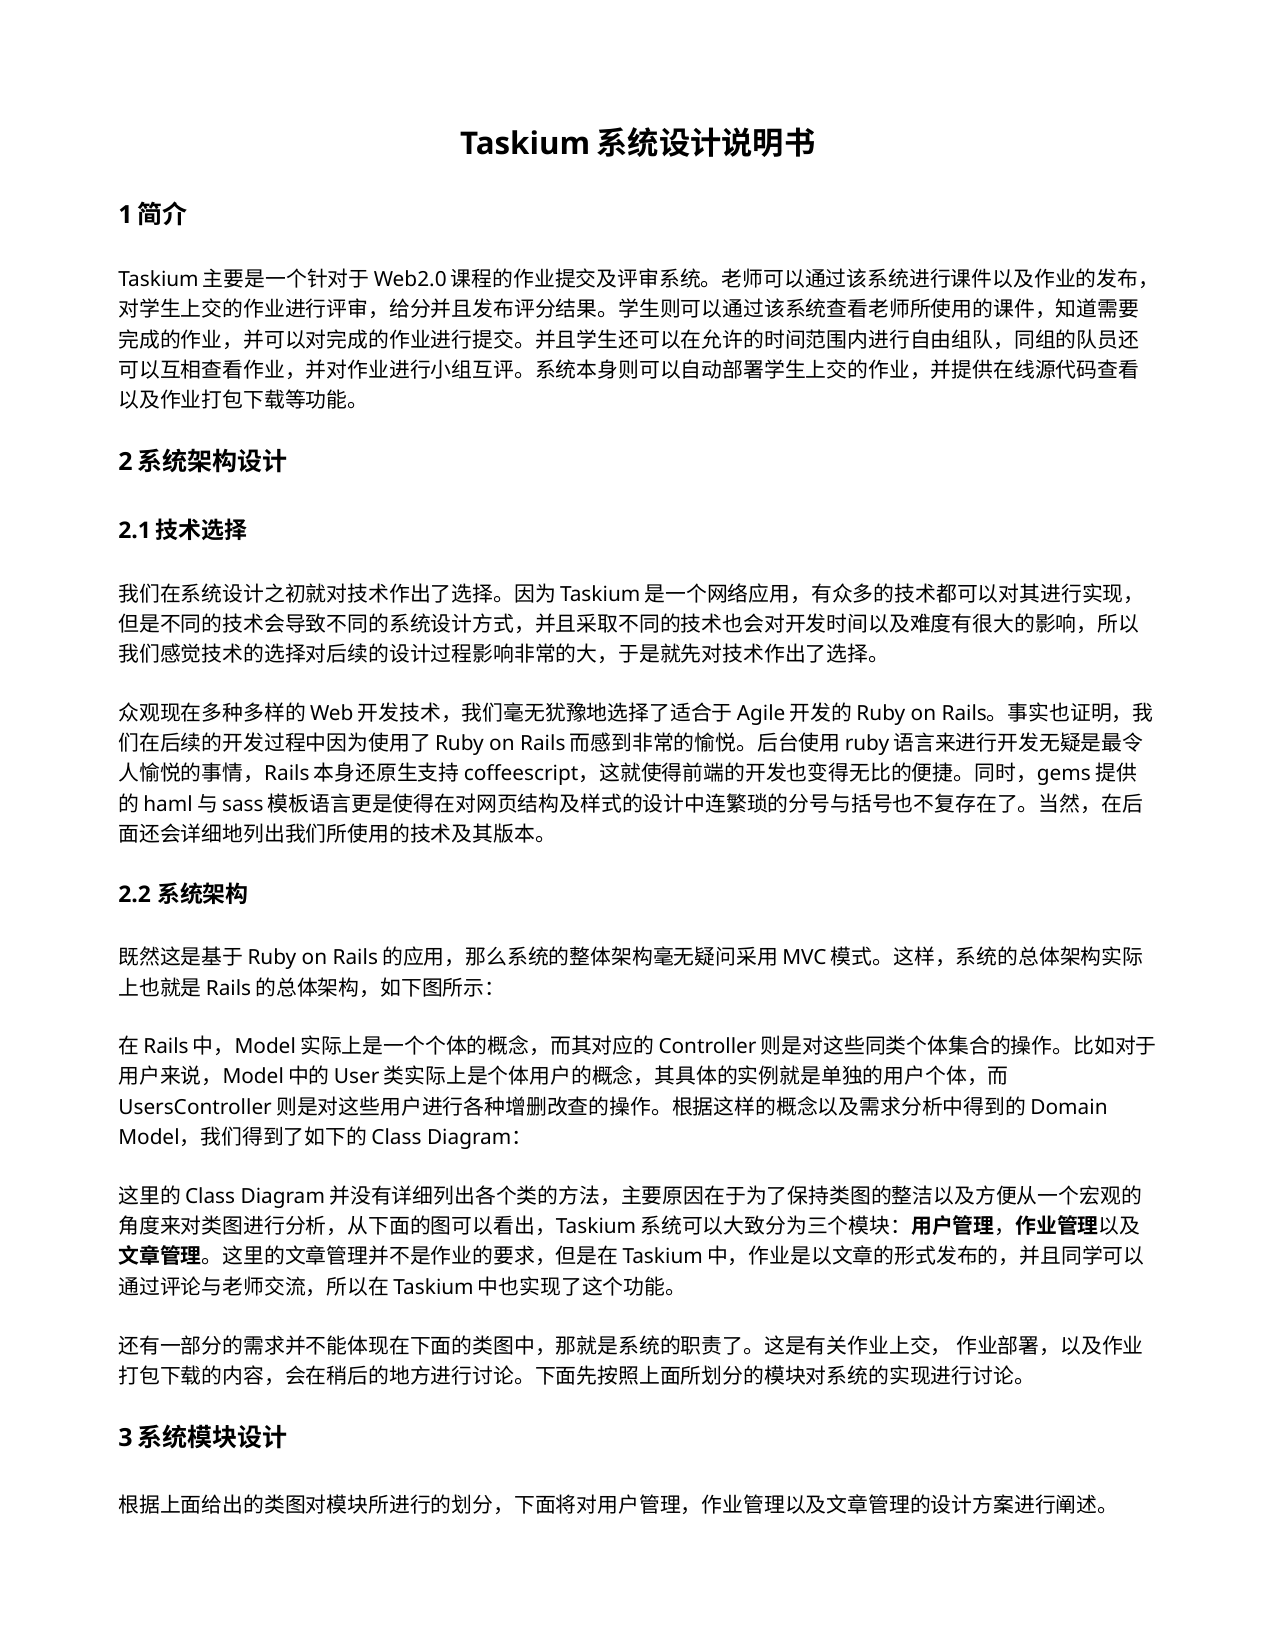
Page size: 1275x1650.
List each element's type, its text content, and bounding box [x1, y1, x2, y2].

text 还有一部分的需求并不能体现在下面的类图中，那就是系统的职责了。这是有关作业上交， 作业部署，以及作业打包下载的内容，会在稍后的地方进行讨论。下面先按照上面所划分的模块对系统的实现进行讨论。 [118, 1329, 1157, 1389]
text 既然这是基于Ruby on Rails的应用，那么系统的整体架构毫无疑问采用MVC模式。这样，系统的总体架构实际上也就是Rails的总体架构，如下图所示： [118, 940, 1157, 1001]
text 1简介 [118, 195, 1157, 231]
text 2.1技术选择 [118, 512, 1157, 546]
text 在Rails中，Model实际上是一个个体的概念，而其对应的Controller则是对这些同类个体集合的操作。比如对于用户来说，Model中的User类实际上是个体用户的概念，其具体的实例就是单独的用户个体，而UsersController则是对这些用户进行各种增删改查的操作。根据这样的概念以及需求分析中得到的Domain Model，我们得到了如下的Class Diagram： [118, 1029, 1157, 1151]
text 2系统架构设计 [118, 442, 1157, 478]
text 根据上面给出的类图对模块所进行的划分，下面将对用户管理，作业管理以及文章管理的设计方案进行阐述。 [118, 1488, 1157, 1518]
text Taskium主要是一个针对于Web2.0课程的作业提交及评审系统。老师可以通过该系统进行课件以及作业的发布，对学生上交的作业进行评审，给分并且发布评分结果。学生则可以通过该系统查看老师所使用的课件，知道需要完成的作业，并可以对完成的作业进行提交。并且学生还可以在允许的时间范围内进行自由组队，同组的队员还可以互相查看作业，并对作业进行小组互评。系统本身则可以自动部署学生上交的作业，并提供在线源代码查看以及作业打包下载等功能。 [118, 262, 1157, 413]
text 2.2 系统架构 [118, 876, 1157, 909]
text 我们在系统设计之初就对技术作出了选择。因为Taskium是一个网络应用，有众多的技术都可以对其进行实现，但是不同的技术会导致不同的系统设计方式，并且采取不同的技术也会对开发时间以及难度有很大的影响，所以我们感觉技术的选择对后续的设计过程影响非常的大，于是就先对技术作出了选择。 [118, 577, 1157, 667]
text Taskium系统设计说明书 [118, 118, 1157, 163]
text 3系统模块设计 [118, 1418, 1157, 1454]
text 众观现在多种多样的Web开发技术，我们毫无犹豫地选择了适合于Agile开发的Ruby on Rails。事实也证明，我们在后续的开发过程中因为使用了Ruby on Rails而感到非常的愉悦。后台使用ruby语言来进行开发无疑是最令人愉悦的事情，Rails本身还原生支持coffeescript，这就使得前端的开发也变得无比的便捷。同时，gems提供的haml与sass模板语言更是使得在对网页结构及样式的设计中连繁琐的分号与括号也不复存在了。当然，在后面还会详细地列出我们所使用的技术及其版本。 [118, 696, 1157, 847]
text 这里的Class Diagram并没有详细列出各个类的方法，主要原因在于为了保持类图的整洁以及方便从一个宏观的角度来对类图进行分析，从下面的图可以看出，Taskium系统可以大致分为三个模块：用户管理，作业管理以及文章管理。这里的文章管理并不是作业的要求，但是在Taskium中，作业是以文章的形式发布的，并且同学可以通过评论与老师交流，所以在Taskium中也实现了这个功能。 [118, 1179, 1157, 1300]
